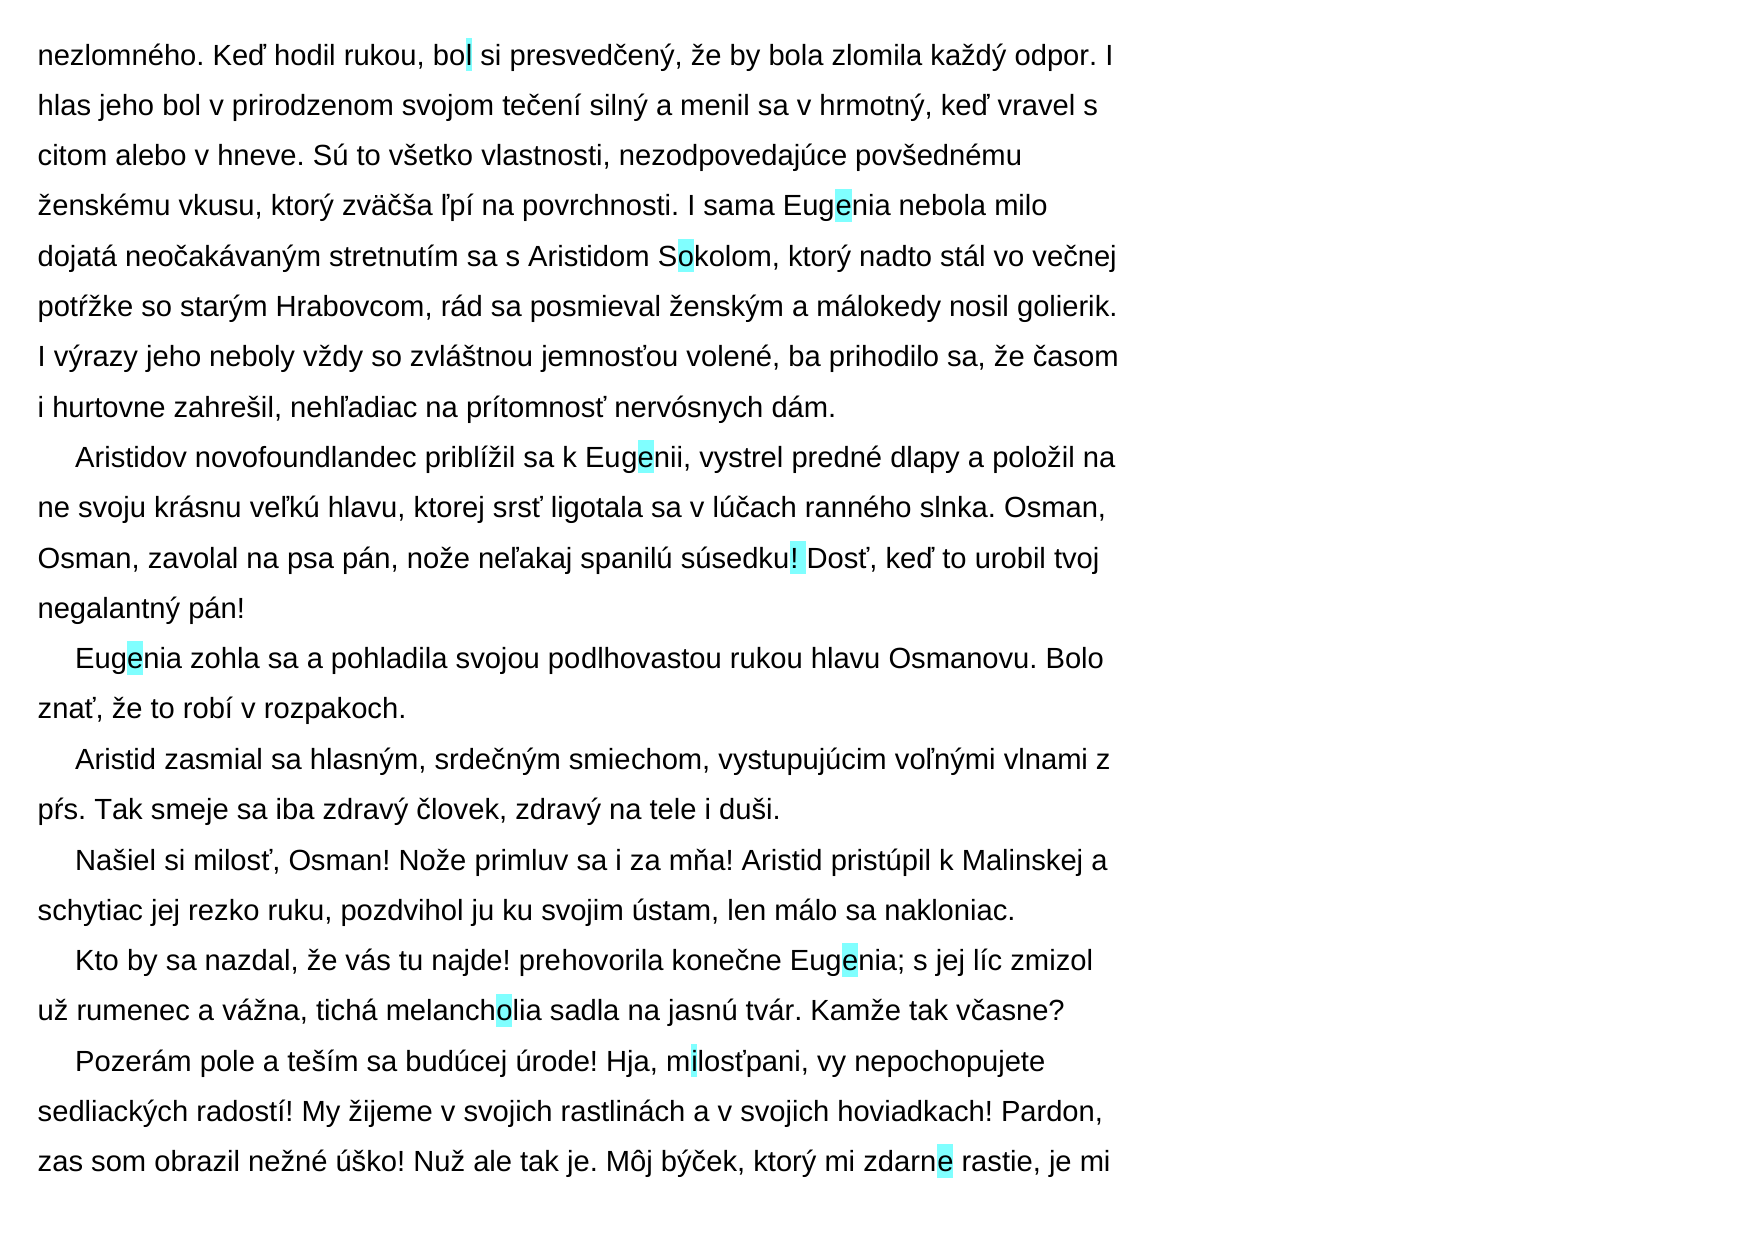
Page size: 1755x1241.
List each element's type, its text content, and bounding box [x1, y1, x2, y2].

text Našiel si milosť, Osman! Nože primluv sa i za mňa! Aristid pristúpil k Malinskej a schy­tiac jej rezko ruku, pozdvihol ju ku svojim ústam, len málo sa nakloniac. [37, 842, 1130, 926]
text Aristid zasmial sa hlasným, srdečným smie­chom, vystupujúcim voľnými vlnami z pŕs. Tak smeje sa iba zdravý človek, zdravý na tele i duši. [37, 742, 1130, 826]
text Eugenia zohla sa a pohladila svojou po­dlhovastou rukou hlavu Osmanovu. Bolo znať, že to robí v rozpakoch. [37, 641, 1130, 725]
text Aristidov novofoundlandec priblížil sa k Eu­genii, vystrel predné dlapy a položil na ne svoju krásnu veľkú hlavu, ktorej srsť ligotala sa v lúčach ranného slnka. Osman, Osman, zavolal na psa pán, nože neľakaj spanilú súsedku! Dosť, keď to urobil tvoj negalantný pán! [37, 440, 1130, 624]
text nezlomného. Keď hodil rukou, bol si presvedčený, že by bola zlomila každý odpor. I hlas jeho bol v prirodzenom svojom tečení silný a menil sa v hrmotný, keď vravel s citom alebo v hneve. Sú to všetko vlastnosti, nezodpovedajúce povšednému ženskému vkusu, ktorý zväčša ľpí na povrchnosti. I sama Eugenia nebola milo dojatá neočakávaným stretnutím sa s Aristidom Sokolom, ktorý nadto stál vo večnej potŕžke so starým Hrabovcom, rád sa posmieval ženským a málokedy nosil golierik. I výrazy jeho neboly vždy so zvláštnou jemnosťou volené, ba prihodilo sa, že časom i hurtovne zahrešil, ne­hľadiac na prítomnosť nervósnych dám. [37, 37, 1130, 423]
text Pozerám pole a teším sa budúcej úrode! Hja, milosťpani, vy nepochopujete sedliackých radostí! My žijeme v svojich rastlinách a v svojich hoviadkach! Pardon, zas som obrazil nežné úško! Nuž ale tak je. Môj býček, ktorý mi zdarne rastie, je mi [37, 1044, 1130, 1178]
text Kto by sa nazdal, že vás tu najde! pre­hovorila konečne Eugenia; s jej líc zmizol už rumenec a vážna, tichá melancholia sadla na jasnú tvár. Kamže tak včasne? [37, 943, 1130, 1027]
